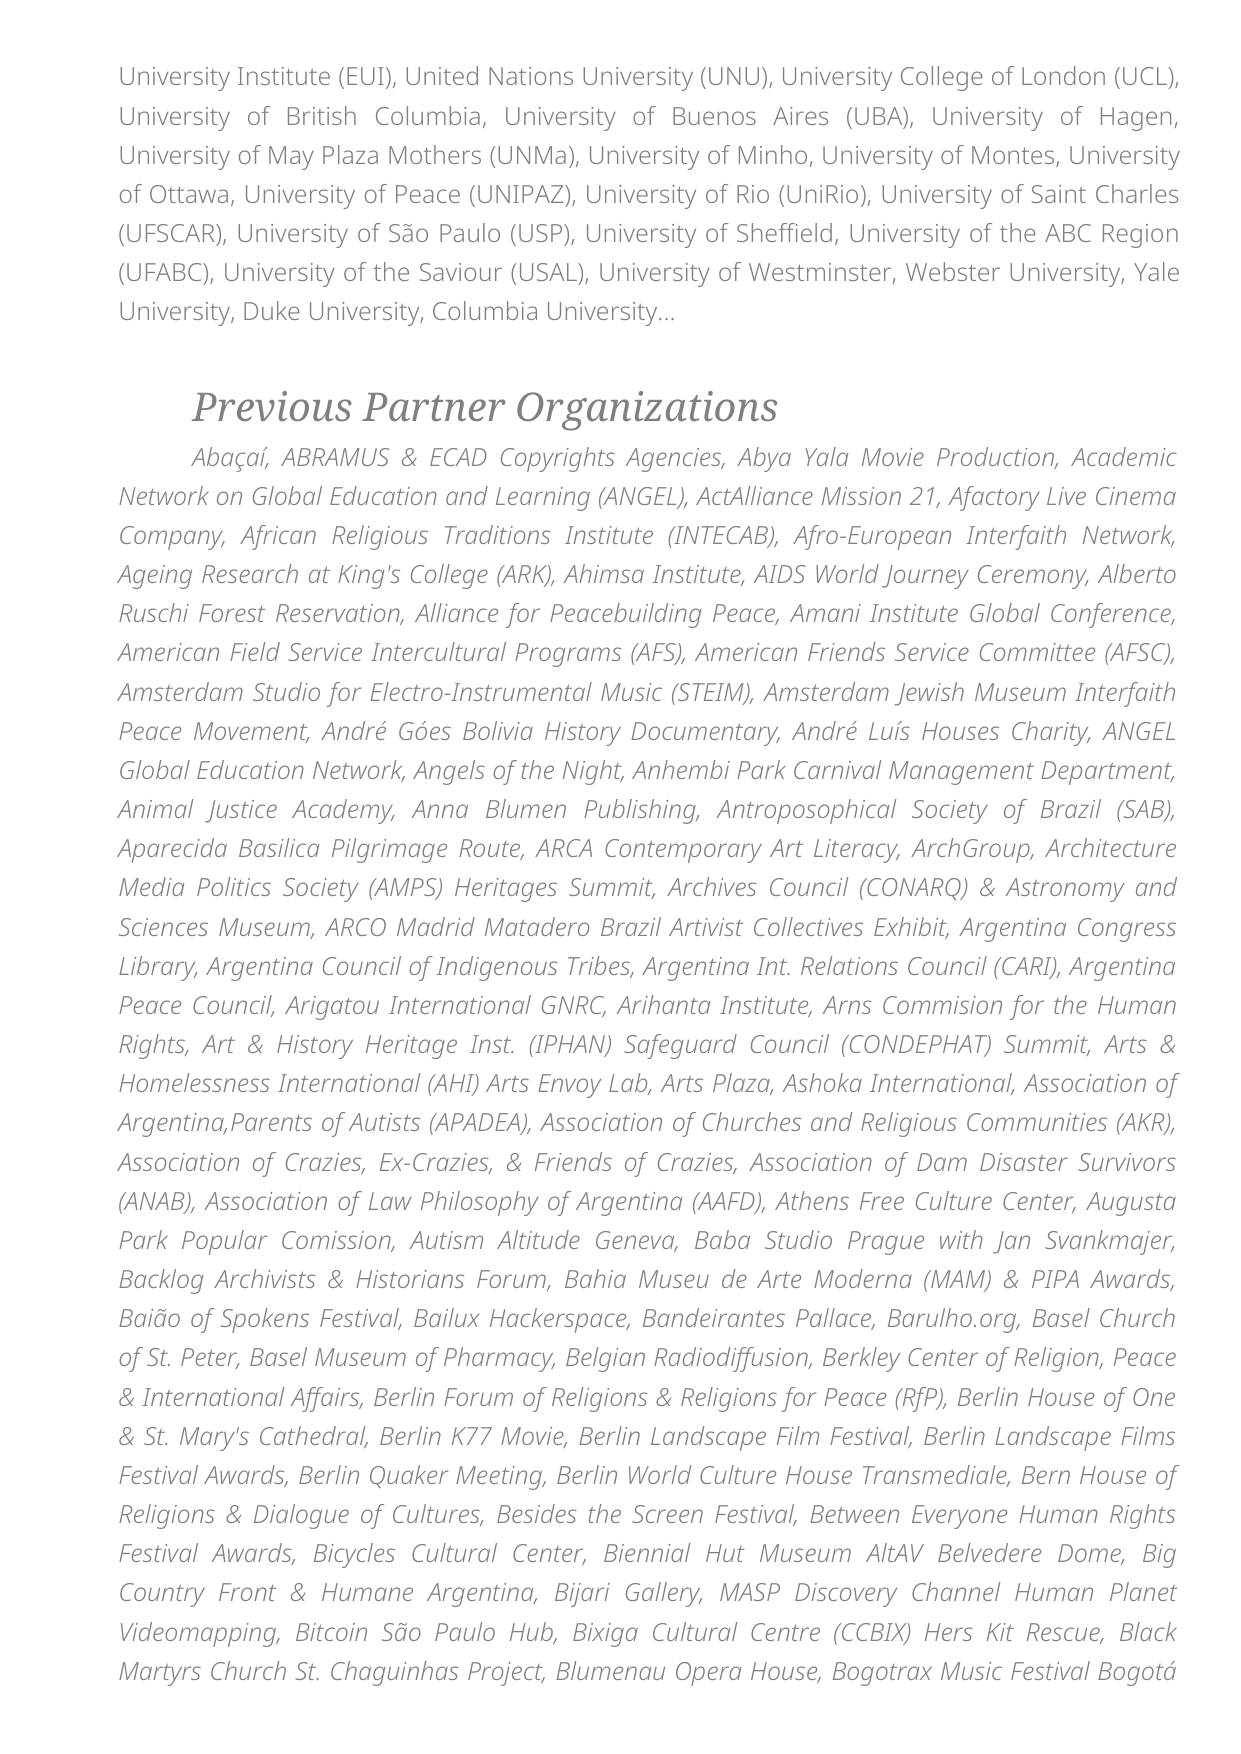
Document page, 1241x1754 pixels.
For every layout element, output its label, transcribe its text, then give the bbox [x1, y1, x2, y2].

text Abaçaí, ABRAMUS & ECAD Copyrights Agencies, Abya Yala Movie Production, Academic Network on Global Education and Learning (ANGEL), ActAlliance Mission 21, Afactory Live Cinema Company, African Religious Traditions Institute (INTECAB), Afro-European Interfaith Network, Ageing Research at King's College (ARK), Ahimsa Institute, AIDS World Journey Ceremony, Alberto Ruschi Forest Reservation, Alliance for Peacebuilding Peace, Amani Institute Global Conference, American Field Service Intercultural Programs (AFS), American Friends Service Committee (AFSC), Amsterdam Studio for Electro-Instrumental Music (STEIM), Amsterdam Jewish Museum Interfaith Peace Movement, André Góes Bolivia History Documentary, André Luís Houses Charity, ANGEL Global Education Network, Angels of the Night, Anhembi Park Carnival Management Department, Animal Justice Academy, Anna Blumen Publishing, Antroposophical Society of Brazil (SAB), Aparecida Basilica Pilgrimage Route, ARCA Contemporary Art Literacy, ArchGroup, Architecture Media Politics Society (AMPS) Heritages Summit, Archives Council (CONARQ) & Astronomy and Sciences Museum, ARCO Madrid Matadero Brazil Artivist Collectives Exhibit, Argentina Congress Library, Argentina Council of Indigenous Tribes, Argentina Int. Relations Council (CARI), Argentina Peace Council, Arigatou International GNRC, Arihanta Institute, Arns Commision for the Human Rights, Art & History Heritage Inst. (IPHAN) Safeguard Council (CONDEPHAT) Summit, Arts & Homelessness International (AHI) Arts Envoy Lab, Arts Plaza, Ashoka International, Association of Argentina,Parents of Autists (APADEA), Association of Churches and Religious Communities (AKR), Association of Crazies, Ex-Crazies, & Friends of Crazies, Association of Dam Disaster Survivors (ANAB), Association of Law Philosophy of Argentina (AAFD), Athens Free Culture Center, Augusta Park Popular Comission, Autism Altitude Geneva, Baba Studio Prague with Jan Svankmajer, Backlog Archivists & Historians Forum, Bahia Museu de Arte Moderna (MAM) & PIPA Awards, Baião of Spokens Festival, Bailux Hackerspace, Bandeirantes Pallace, Barulho.org, Basel Church of St. Peter, Basel Museum of Pharmacy, Belgian Radiodiffusion, Berkley Center of Religion, Peace & International Affairs, Berlin Forum of Religions & Religions for Peace (RfP), Berlin House of One & St. Mary's Cathedral, Berlin K77 Movie, Berlin Landscape Film Festival, Berlin Landscape Films Festival Awards, Berlin Quaker Meeting, Berlin World Culture House Transmediale, Bern House of Religions & Dialogue of Cultures, Besides the Screen Festival, Between Everyone Human Rights Festival Awards, Bicycles Cultural Center, Biennial Hut Museum AltAV Belvedere Dome, Big Country Front & Humane Argentina, Bijari Gallery, MASP Discovery Channel Human Planet Videomapping, Bitcoin São Paulo Hub, Bixiga Cultural Centre (CCBIX) Hers Kit Rescue, Black Martyrs Church St. Chaguinhas Project, Blumenau Opera House, Bogotrax Music Festival Bogotá [118, 439, 1181, 1687]
subtitle Previous Partner Organizations [118, 379, 1181, 433]
text University Institute (EUI), United Nations University (UNU), University College of London (UCL), University of British Columbia, University of Buenos Aires (UBA), University of Hagen, University of May Plaza Mothers (UNMa), University of Minho, University of Montes, University of Ottawa, University of Peace (UNIPAZ), University of Rio (UniRio), University of Saint Charles (UFSCAR), University of São Paulo (USP), University of Sheffield, University of the ABC Region (UFABC), University of the Saviour (USAL), University of Westminster, Webster University, Yale University, Duke University, Columbia University... [118, 59, 1181, 328]
